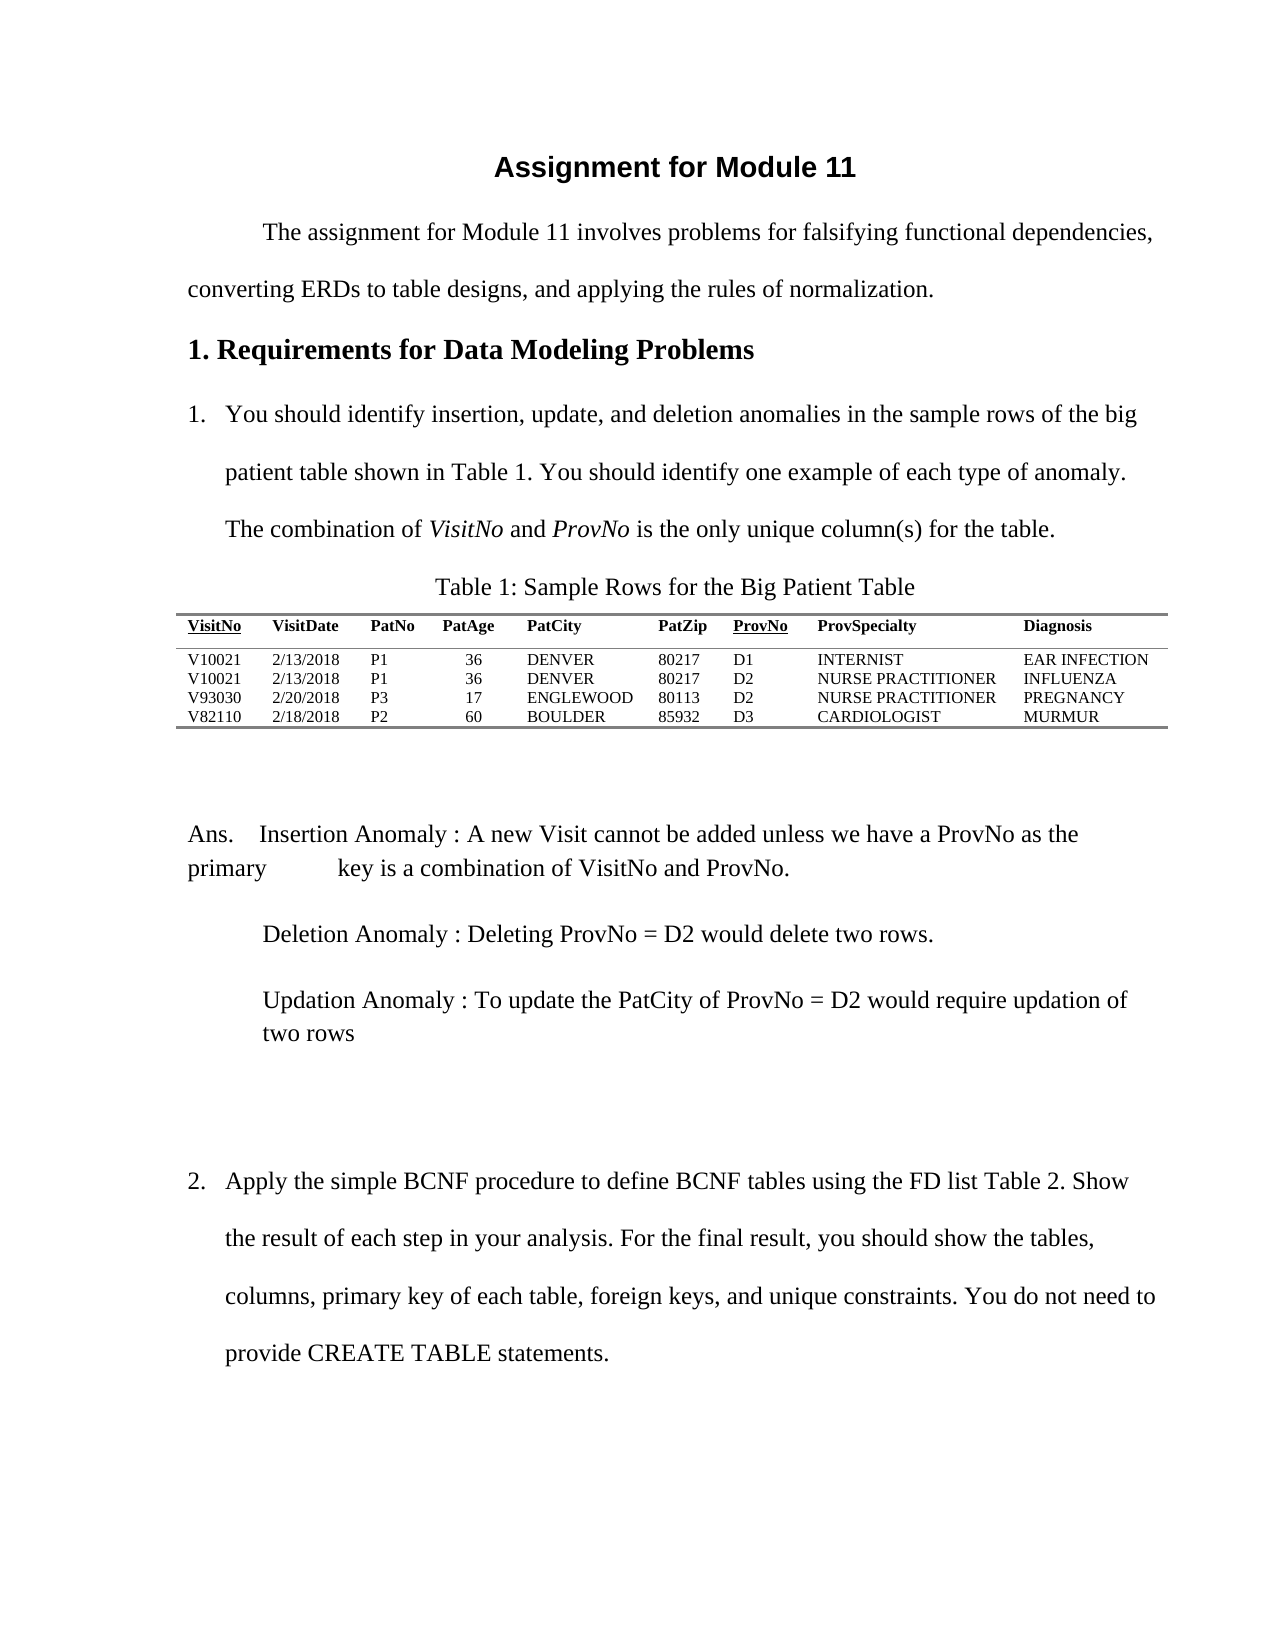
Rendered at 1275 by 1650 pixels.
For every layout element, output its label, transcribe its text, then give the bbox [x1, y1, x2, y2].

table_cell D1 [722, 649, 806, 668]
table_cell NURSE PRACTITIONER [806, 688, 1012, 707]
table_cell P1 [359, 669, 431, 688]
table_cell NURSE PractiTIoner [806, 669, 1012, 688]
text Deletion Anomaly : Deleting ProvNo = D2 would delete two rows. [187, 919, 1162, 947]
table_cell D2 [722, 669, 806, 688]
table_cell murmur [1012, 707, 1167, 726]
list Apply the simple BCNF procedure to define BCNF tables using the FD list Table 2. Show the result of each step in your analysis. For the final result, you should show the tables, columns, primary key of each table, foreign keys, and unique constraints. You do not need to provide CREATE TABLE statements. [187, 1166, 1162, 1367]
table_cell D2 [722, 688, 806, 707]
table_cell V82110 [176, 707, 261, 726]
table_header PatAge [431, 616, 516, 648]
list You should identify insertion, update, and deletion anomalies in the sample rows of the big patient table shown in Table 1. You should identify one example of each type of anomaly. The combination of VisitNo and ProvNo is the only unique column(s) for the table. [187, 399, 1162, 543]
table_cell 2/18/2018 [261, 707, 359, 726]
table_cell Ear Infection [1012, 649, 1167, 668]
table_cell 85932 [647, 707, 722, 726]
table_cell V10021 [176, 669, 261, 688]
text The assignment for Module 11 involves problems for falsifying functional dependencies, converting ERDs to table designs, and applying the rules of normalization. [187, 217, 1162, 303]
table_cell pregnancy [1012, 688, 1167, 707]
table_header Diagnosis [1012, 616, 1167, 648]
table_cell 80217 [647, 649, 722, 668]
table_cell 60 [431, 707, 516, 726]
table_cell Denver [516, 649, 647, 668]
table_header PatCity [516, 616, 647, 648]
table_cell cardiologist [806, 707, 1012, 726]
text 1. Requirements for Data Modeling Problems [187, 332, 1162, 366]
table_cell Boulder [516, 707, 647, 726]
table_cell 2/13/2018 [261, 669, 359, 688]
table_cell P1 [359, 649, 431, 668]
table_cell 2/20/2018 [261, 688, 359, 707]
table_header ProvSpecialty [806, 616, 1012, 648]
table_cell 80113 [647, 688, 722, 707]
subtitle Assignment for Module 11 [187, 150, 1162, 183]
table_cell 36 [431, 669, 516, 688]
table_cell V93030 [176, 688, 261, 707]
table_cell 36 [431, 649, 516, 668]
table_header VisitNo [176, 616, 261, 648]
table_header VisitDate [261, 616, 359, 648]
table_cell V10021 [176, 649, 261, 668]
table_header PatZip [647, 616, 722, 648]
table_cell P2 [359, 707, 431, 726]
title Table 1: Sample Rows for the Big Patient Table [187, 572, 1162, 600]
table_cell 17 [431, 688, 516, 707]
table_cell INFLUENZA [1012, 669, 1167, 688]
text Updation Anomaly : To update the PatCity of ProvNo = D2 would require updation of two rows [187, 985, 1162, 1046]
text Ans. Insertion Anomaly : A new Visit cannot be added unless we have a ProvNo as the primary key is a combination of VisitNo and ProvNo. [187, 819, 1162, 881]
table_cell Denver [516, 669, 647, 688]
table_cell internist [806, 649, 1012, 668]
table_cell Englewood [516, 688, 647, 707]
table_header PatNo [359, 616, 431, 648]
table_header ProvNo [722, 616, 806, 648]
table_cell 80217 [647, 669, 722, 688]
table_cell 2/13/2018 [261, 649, 359, 668]
table_cell D3 [722, 707, 806, 726]
table_cell P3 [359, 688, 431, 707]
